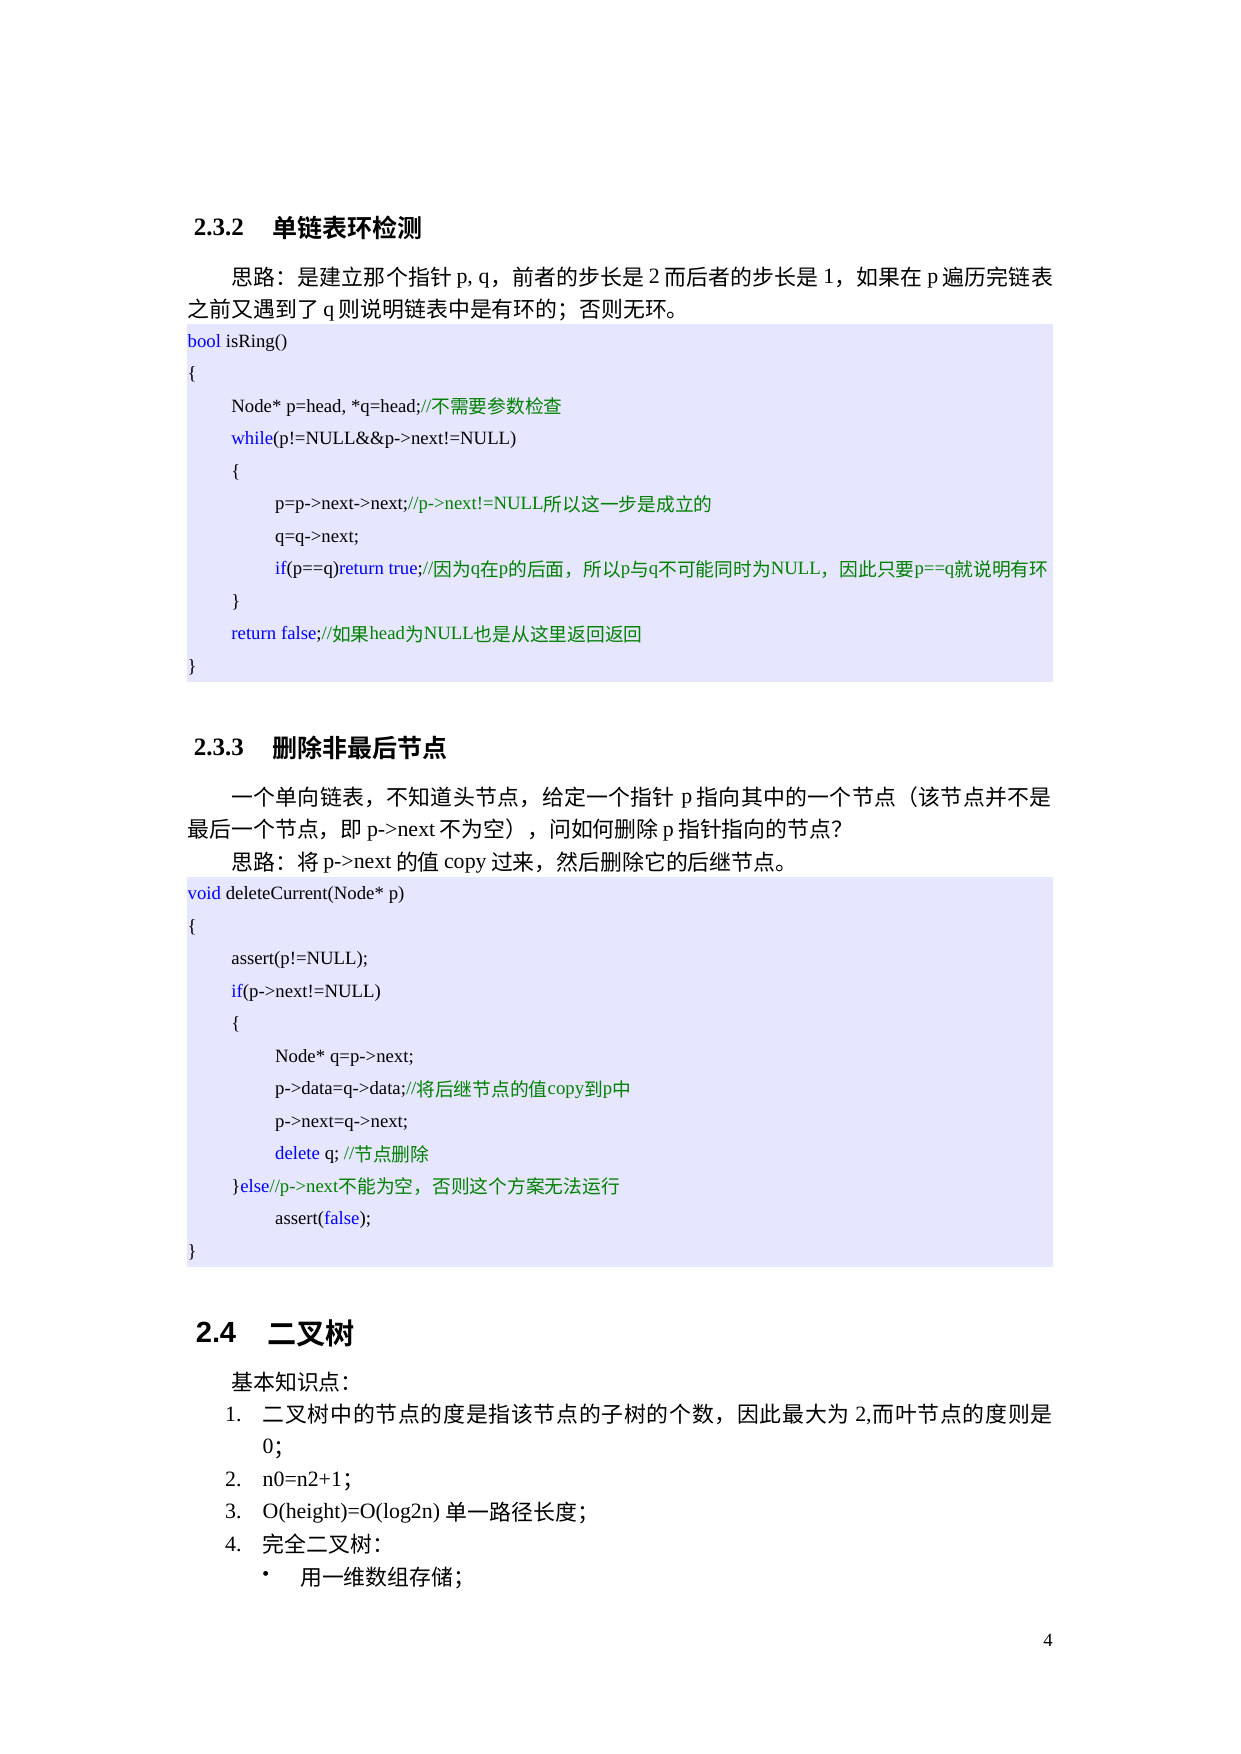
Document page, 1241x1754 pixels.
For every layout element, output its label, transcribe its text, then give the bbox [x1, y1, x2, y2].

text { [187, 357, 1053, 389]
text Node* q=p->next; [187, 1039, 1053, 1072]
text } [187, 584, 1053, 617]
list O(height)=O(log2n) 单一路径长度； [225, 1494, 1053, 1527]
text if(p->next!=NULL) [187, 974, 1053, 1007]
text Node* p=head, *q=head;//不需要参数检查 [187, 389, 1053, 422]
list 二叉树中的节点的度是指该节点的子树的个数，因此最大为2,而叶节点的度则是0； [225, 1397, 1053, 1462]
text { [187, 454, 1053, 487]
text } [187, 1234, 1053, 1267]
text delete q; //节点删除 [187, 1137, 1053, 1169]
text p=p->next->next;//p->next!=NULL所以这一步是成立的 [187, 487, 1053, 519]
text 思路：将p->next的值copy过来，然后删除它的后继节点。 [187, 844, 1053, 877]
text { [187, 909, 1053, 942]
text q=q->next; [187, 519, 1053, 552]
text }else//p->next不能为空，否则这个方案无法运行 [187, 1169, 1053, 1202]
text assert(false); [187, 1202, 1053, 1234]
text 基本知识点： [187, 1364, 1053, 1397]
text 一个单向链表，不知道头节点，给定一个指针p指向其中的一个节点（该节点并不是最后一个节点，即p->next不为空），问如何删除p指针指向的节点？ [187, 779, 1053, 844]
text bool isRing() [187, 324, 1053, 357]
subtitle 二叉树 [187, 1299, 1053, 1364]
text return false;//如果head为NULL也是从这里返回返回 [187, 617, 1053, 649]
list 完全二叉树： [225, 1527, 1053, 1559]
text { [187, 1007, 1053, 1039]
subtitle 删除非最后节点 [187, 714, 1053, 779]
subtitle 单链表环检测 [187, 194, 1053, 259]
text if(p==q)return true;//因为q在p的后面，所以p与q不可能同时为NULL，因此只要p==q就说明有环 [187, 552, 1053, 584]
text void deleteCurrent(Node* p) [187, 877, 1053, 909]
list 用一维数组存储； [262, 1559, 1053, 1592]
text while(p!=NULL&&p->next!=NULL) [187, 422, 1053, 454]
text 思路：是建立那个指针p, q，前者的步长是2而后者的步长是1，如果在p遍历完链表之前又遇到了q则说明链表中是有环的；否则无环。 [187, 259, 1053, 324]
list n0=n2+1； [225, 1462, 1053, 1494]
text assert(p!=NULL); [187, 942, 1053, 974]
text p->next=q->next; [187, 1104, 1053, 1137]
text } [187, 649, 1053, 682]
text p->data=q->data;//将后继节点的值copy到p中 [187, 1072, 1053, 1104]
